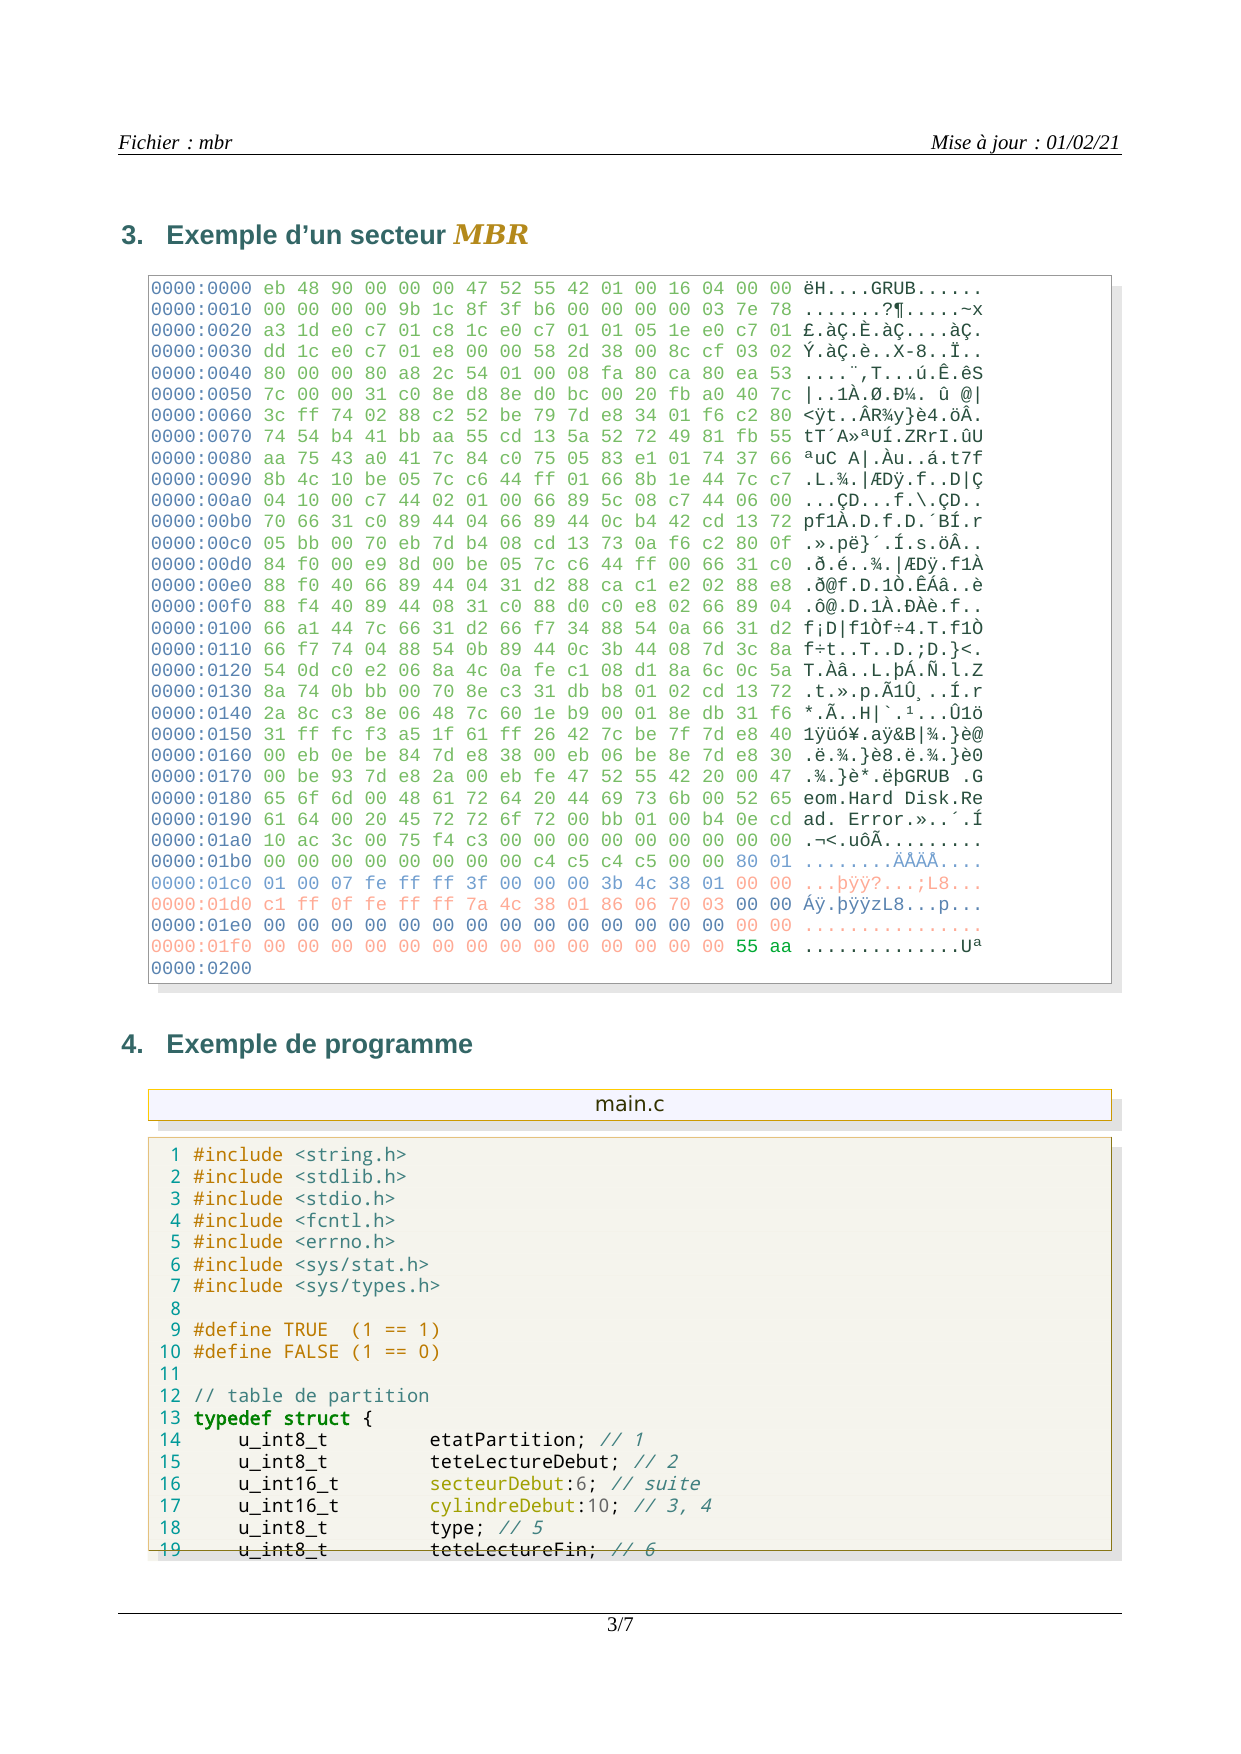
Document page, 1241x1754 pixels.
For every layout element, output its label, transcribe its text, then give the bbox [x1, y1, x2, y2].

list #include <stdio.h> [149, 1181, 1111, 1203]
text main.c [149, 1090, 1111, 1120]
text 0000:0150 31 ff fc f3 a5 1f 61 ff 26 42 7c be 7f 7d e8 40 1ÿüó¥.aÿ&B|¾.}è@ [149, 722, 1111, 743]
list u_int8_t etatPartition; // 1 [149, 1422, 1111, 1444]
list u_int8_t teteLectureFin; // 6 [149, 1532, 1111, 1550]
text 0000:00d0 84 f0 00 e9 8d 00 be 05 7c c6 44 ff 00 66 31 c0 .ð.é..¾.|ÆDÿ.f1À [149, 552, 1111, 573]
text 0000:0120 54 0d c0 e2 06 8a 4c 0a fe c1 08 d1 8a 6c 0c 5a T.Àâ..L.þÁ.Ñ.l.Z [149, 658, 1111, 679]
text 0000:00c0 05 bb 00 70 eb 7d b4 08 cd 13 73 0a f6 c2 80 0f .».pë}´.Í.s.öÂ.. [149, 530, 1111, 552]
text 0000:01e0 00 00 00 00 00 00 00 00 00 00 00 00 00 00 00 00 ................ [149, 913, 1111, 934]
list #define FALSE (1 == 0) [149, 1334, 1111, 1356]
list u_int16_t cylindreDebut:10; // 3, 4 [149, 1488, 1111, 1510]
list #include <string.h> [149, 1138, 1111, 1159]
text 0000:01a0 10 ac 3c 00 75 f4 c3 00 00 00 00 00 00 00 00 00 .¬<.uôÃ......... [149, 828, 1111, 849]
text 0000:01b0 00 00 00 00 00 00 00 00 c4 c5 c4 c5 00 00 80 01 ........ÄÅÄÅ.... [149, 849, 1111, 870]
list // table de partition [149, 1378, 1111, 1400]
text 0000:0100 66 a1 44 7c 66 31 d2 66 f7 34 88 54 0a 66 31 d2 f¡D|f1Òf÷4.T.f1Ò [149, 615, 1111, 637]
list u_int16_t secteurDebut:6; // suite [149, 1466, 1111, 1488]
text 0000:0190 61 64 00 20 45 72 72 6f 72 00 bb 01 00 b4 0e cd ad. Error.»..´.Í [149, 807, 1111, 828]
text 0000:01f0 00 00 00 00 00 00 00 00 00 00 00 00 00 00 55 aa ..............Uª [149, 934, 1111, 955]
text 0000:00b0 70 66 31 c0 89 44 04 66 89 44 0c b4 42 cd 13 72 pf1À.D.f.D.´BÍ.r [149, 509, 1111, 530]
text 0000:01d0 c1 ff 0f fe ff ff 7a 4c 38 01 86 06 70 03 00 00 Áÿ.þÿÿzL8...p... [149, 892, 1111, 913]
text 0000:0010 00 00 00 00 9b 1c 8f 3f b6 00 00 00 00 03 7e 78 .......?¶.....~x [149, 297, 1111, 318]
list #include <sys/stat.h> [149, 1247, 1111, 1268]
text 0000:0090 8b 4c 10 be 05 7c c6 44 ff 01 66 8b 1e 44 7c c7 .L.¾.|ÆDÿ.f..D|Ç [149, 467, 1111, 488]
text 0000:00e0 88 f0 40 66 89 44 04 31 d2 88 ca c1 e2 02 88 e8 .ð@f.D.1Ò.ÊÁâ..è [149, 573, 1111, 594]
list #include <stdlib.h> [149, 1159, 1111, 1181]
subtitle Exemple de programme [118, 1026, 1122, 1062]
text 0000:0040 80 00 00 80 a8 2c 54 01 00 08 fa 80 ca 80 ea 53 ....¨,T...ú.Ê.êS [149, 360, 1111, 382]
text 0000:00a0 04 10 00 c7 44 02 01 00 66 89 5c 08 c7 44 06 00 ...ÇD...f.\.ÇD.. [149, 488, 1111, 509]
text 0000:0140 2a 8c c3 8e 06 48 7c 60 1e b9 00 01 8e db 31 f6 *.Ã..H|`.¹...Û1ö [149, 700, 1111, 722]
text 0000:0030 dd 1c e0 c7 01 e8 00 00 58 2d 38 00 8c cf 03 02 Ý.àÇ.è..X-8..Ï.. [149, 339, 1111, 360]
text 0000:0000 eb 48 90 00 00 00 47 52 55 42 01 00 16 04 00 00 ëH....GRUB...... [149, 276, 1111, 297]
text 0000:0060 3c ff 74 02 88 c2 52 be 79 7d e8 34 01 f6 c2 80 <ÿt..ÂR¾y}è4.öÂ. [149, 403, 1111, 424]
text 0000:0080 aa 75 43 a0 41 7c 84 c0 75 05 83 e1 01 74 37 66 ªuC A|.Àu..á.t7f [149, 445, 1111, 467]
text 0000:0110 66 f7 74 04 88 54 0b 89 44 0c 3b 44 08 7d 3c 8a f÷t..T..D.;D.}<. [149, 637, 1111, 658]
list #include <errno.h> [149, 1224, 1111, 1247]
text 0000:0200 [149, 955, 1111, 983]
list typedef struct { [149, 1400, 1111, 1422]
text 0000:0180 65 6f 6d 00 48 61 72 64 20 44 69 73 6b 00 52 65 eom.Hard Disk.Re [149, 785, 1111, 807]
subtitle Exemple d’un secteur MBR [118, 216, 1122, 253]
text 0000:0050 7c 00 00 31 c0 8e d8 8e d0 bc 00 20 fb a0 40 7c |..1À.Ø.Ð¼. û @| [149, 382, 1111, 403]
list #include <fcntl.h> [149, 1203, 1111, 1224]
list #define TRUE (1 == 1) [149, 1312, 1111, 1334]
text 0000:01c0 01 00 07 fe ff ff 3f 00 00 00 3b 4c 38 01 00 00 ...þÿÿ?...;L8... [149, 870, 1111, 892]
list u_int8_t type; // 5 [149, 1510, 1111, 1532]
text 0000:0020 a3 1d e0 c7 01 c8 1c e0 c7 01 01 05 1e e0 c7 01 £.àÇ.È.àÇ....àÇ. [149, 318, 1111, 339]
text 0000:0130 8a 74 0b bb 00 70 8e c3 31 db b8 01 02 cd 13 72 .t.».p.Ã1Û¸..Í.r [149, 679, 1111, 700]
text 0000:0070 74 54 b4 41 bb aa 55 cd 13 5a 52 72 49 81 fb 55 tT´A»ªUÍ.ZRrI.ûU [149, 424, 1111, 445]
text 0000:0170 00 be 93 7d e8 2a 00 eb fe 47 52 55 42 20 00 47 .¾.}è*.ëþGRUB .G [149, 764, 1111, 785]
list u_int8_t teteLectureDebut; // 2 [149, 1444, 1111, 1466]
text 0000:00f0 88 f4 40 89 44 08 31 c0 88 d0 c0 e8 02 66 89 04 .ô@.D.1À.ÐÀè.f.. [149, 594, 1111, 615]
text 0000:0160 00 eb 0e be 84 7d e8 38 00 eb 06 be 8e 7d e8 30 .ë.¾.}è8.ë.¾.}è0 [149, 743, 1111, 764]
list #include <sys/types.h> [149, 1268, 1111, 1290]
